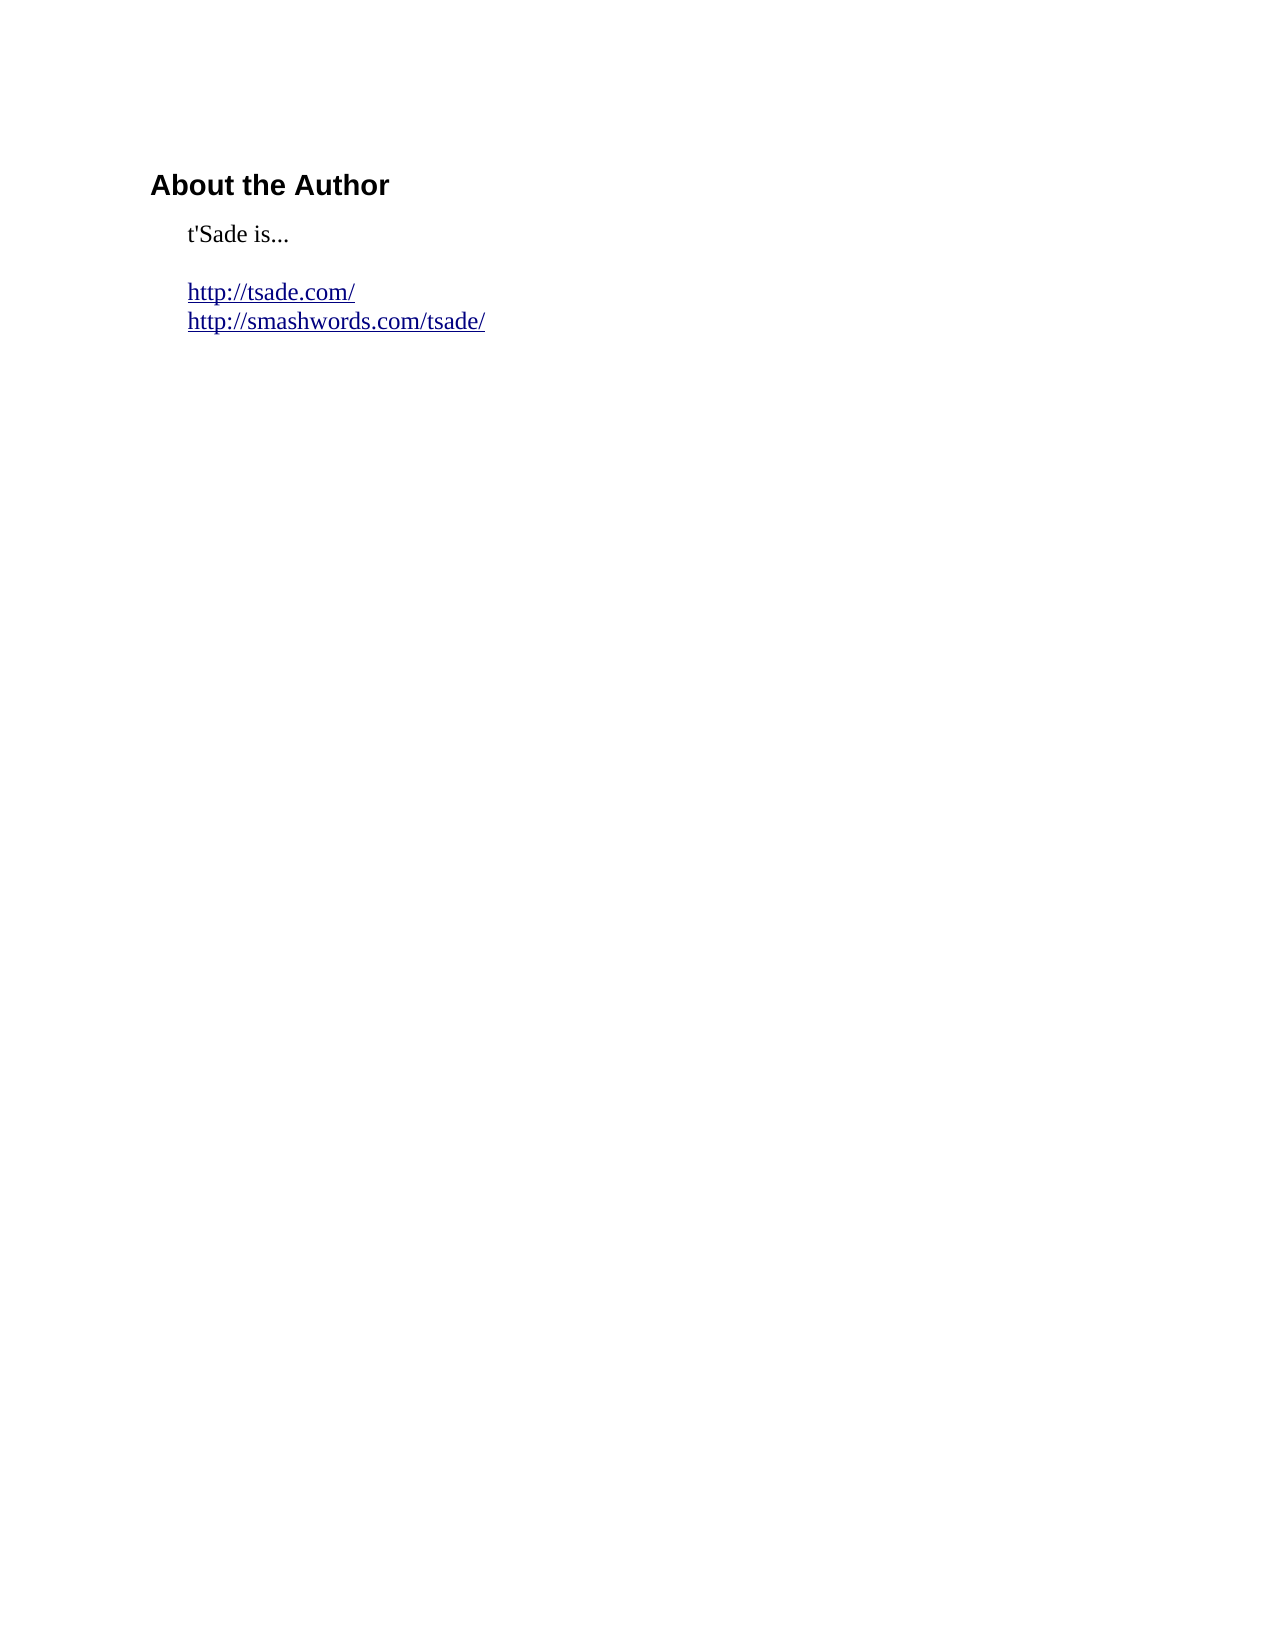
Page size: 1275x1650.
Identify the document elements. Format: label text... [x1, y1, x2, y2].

text t'Sade is... [150, 219, 1125, 248]
text http://tsade.com/ [150, 277, 1125, 306]
subtitle About the Author [150, 168, 1125, 202]
text http://smashwords.com/tsade/ [150, 306, 1125, 334]
